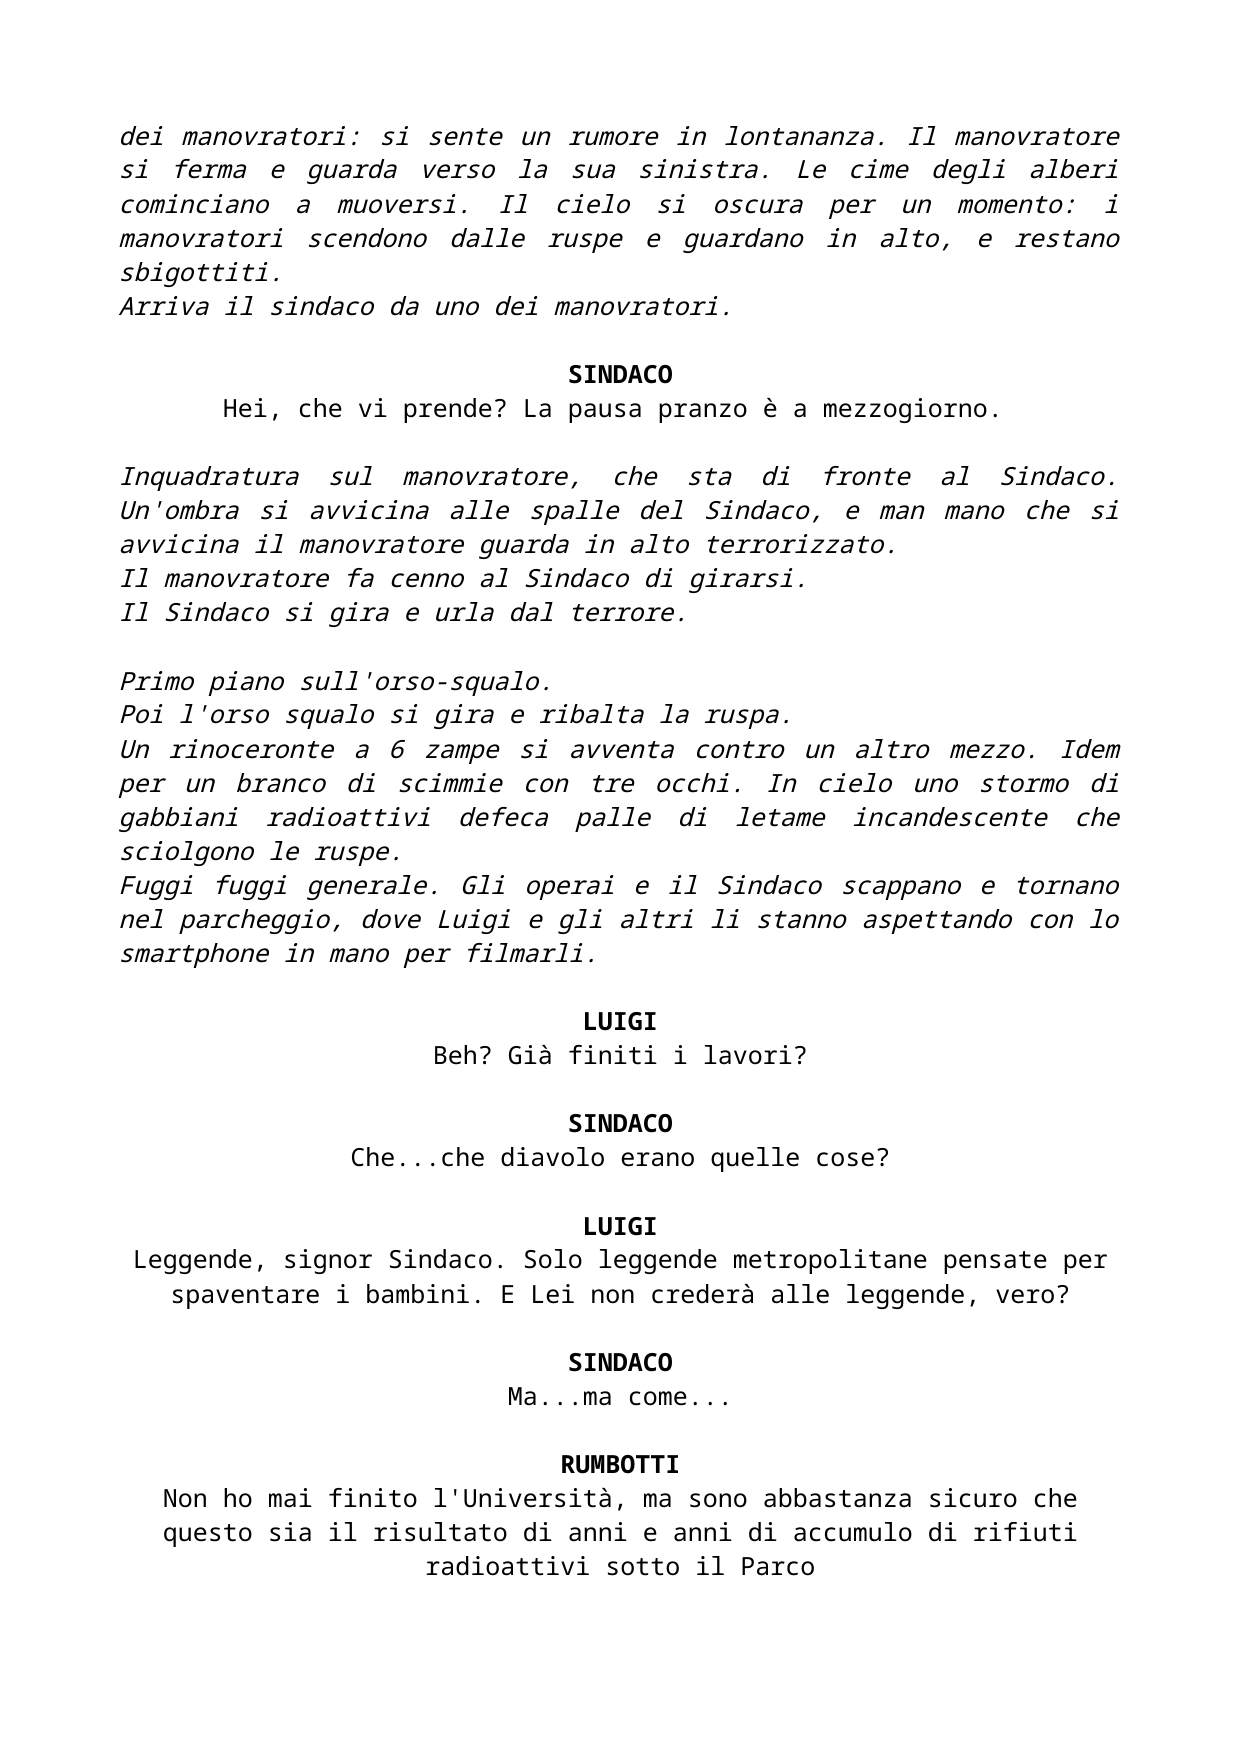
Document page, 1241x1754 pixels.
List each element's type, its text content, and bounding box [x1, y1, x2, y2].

text LUIGI [118, 1208, 1122, 1242]
text Non ho mai finito l'Università, ma sono abbastanza sicuro che questo sia il risultato di anni e anni di accumulo di rifiuti radioattivi sotto il Parco [118, 1481, 1122, 1583]
text LUIGI [118, 1004, 1122, 1038]
text Arriva il sindaco da uno dei manovratori. [118, 288, 1122, 322]
text Poi l'orso squalo si gira e ribalta la ruspa. [118, 697, 1122, 731]
text dei manovratori: si sente un rumore in lontananza. Il manovratore si ferma e guarda verso la sua sinistra. Le cime degli alberi cominciano a muoversi. Il cielo si oscura per un momento: i manovratori scendono dalle ruspe e guardano in alto, e restano sbigottiti. [118, 118, 1122, 288]
text Che...che diavolo erano quelle cose? [118, 1140, 1122, 1174]
text Il Sindaco si gira e urla dal terrore. [118, 595, 1122, 629]
text Fuggi fuggi generale. Gli operai e il Sindaco scappano e tornano nel parcheggio, dove Luigi e gli altri li stanno aspettando con lo smartphone in mano per filmarli. [118, 867, 1122, 970]
text SINDACO [118, 1344, 1122, 1378]
text Leggende, signor Sindaco. Solo leggende metropolitane pensate per spaventare i bambini. E Lei non crederà alle leggende, vero? [118, 1242, 1122, 1310]
text SINDACO [118, 357, 1122, 391]
text Primo piano sull'orso-squalo. [118, 663, 1122, 697]
text SINDACO [118, 1106, 1122, 1140]
text RUMBOTTI [118, 1447, 1122, 1481]
text Il manovratore fa cenno al Sindaco di girarsi. [118, 561, 1122, 595]
text Hei, che vi prende? La pausa pranzo è a mezzogiorno. [118, 391, 1122, 425]
text Beh? Già finiti i lavori? [118, 1038, 1122, 1072]
text Ma...ma come... [118, 1378, 1122, 1412]
text Un rinoceronte a 6 zampe si avventa contro un altro mezzo. Idem per un branco di scimmie con tre occhi. In cielo uno stormo di gabbiani radioattivi defeca palle di letame incandescente che sciolgono le ruspe. [118, 731, 1122, 867]
text Inquadratura sul manovratore, che sta di fronte al Sindaco. Un'ombra si avvicina alle spalle del Sindaco, e man mano che si avvicina il manovratore guarda in alto terrorizzato. [118, 459, 1122, 561]
